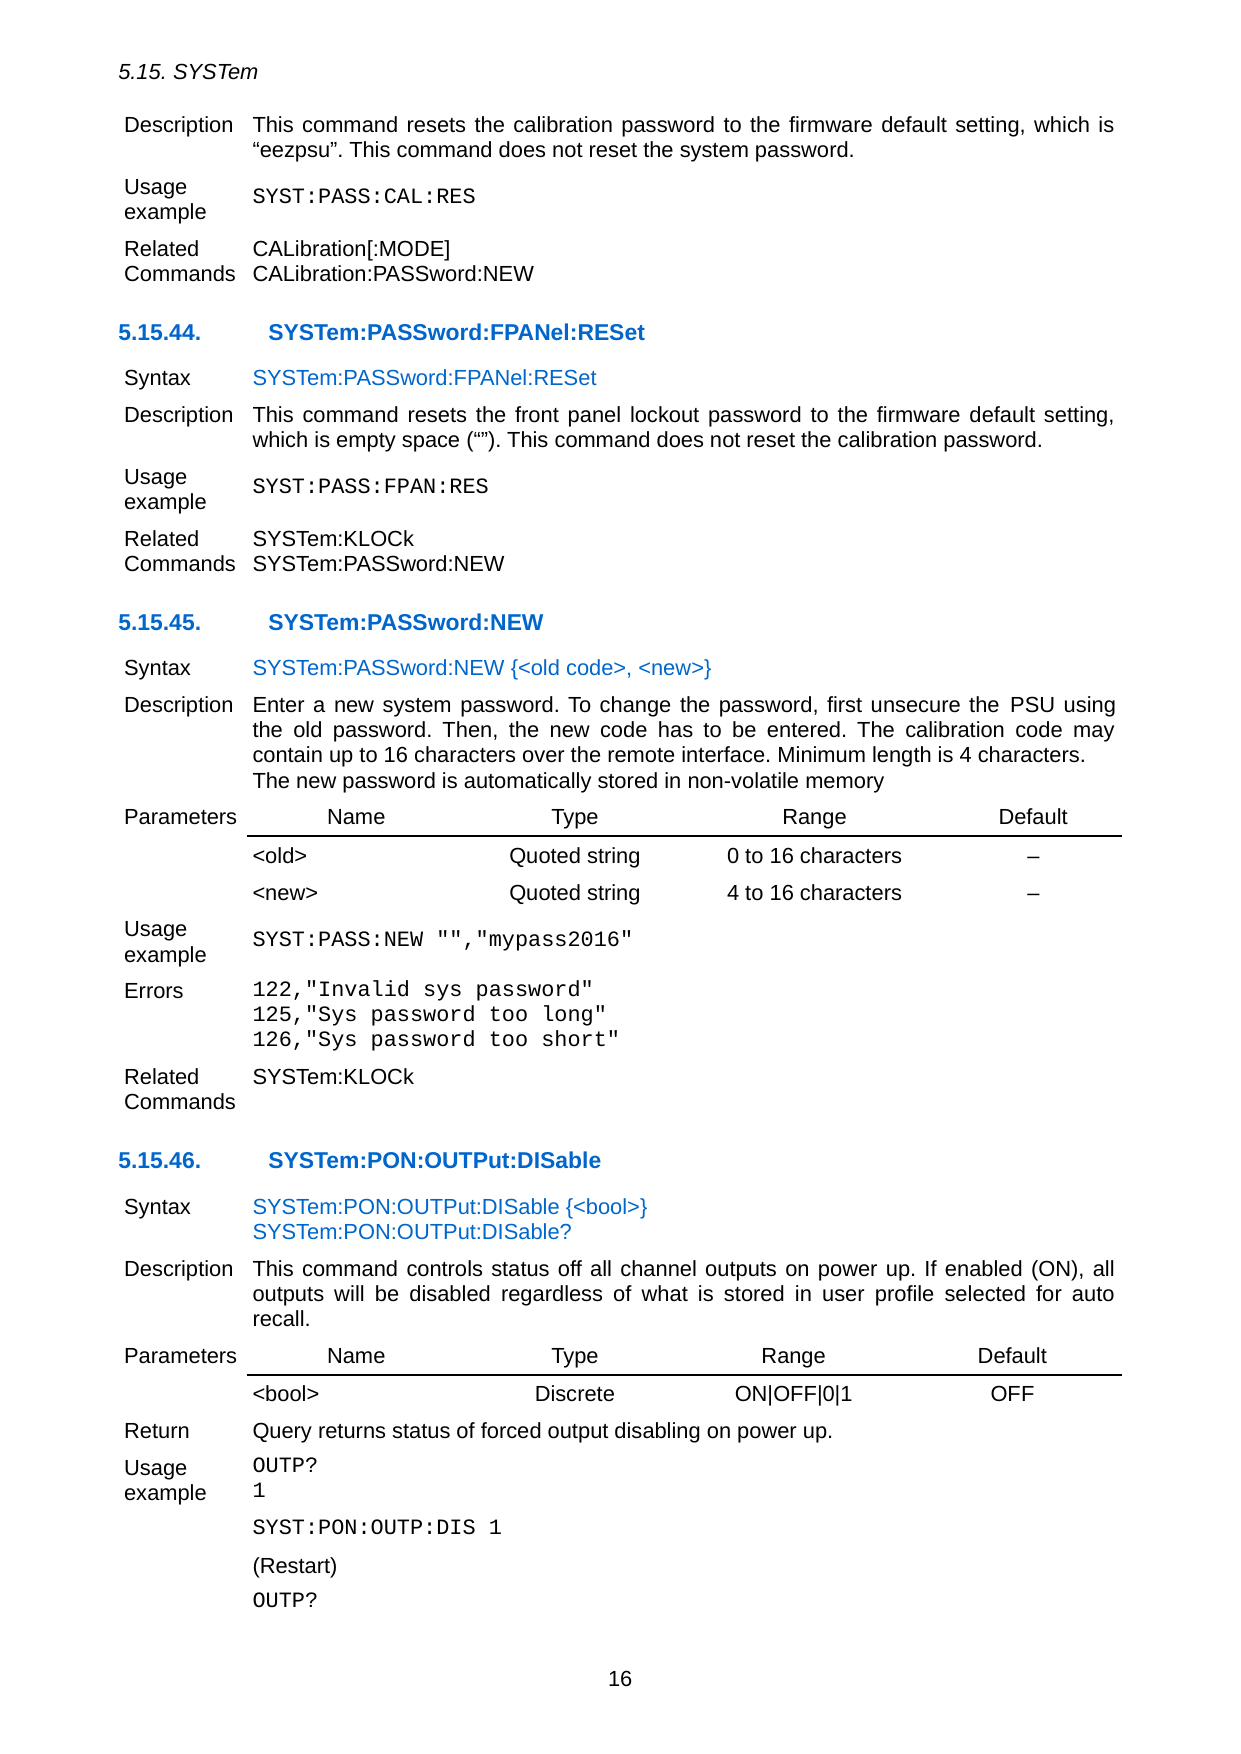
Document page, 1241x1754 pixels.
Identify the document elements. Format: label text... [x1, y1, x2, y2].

table_cell <bool> [247, 1376, 465, 1412]
table_header Syntax [118, 360, 247, 396]
table_cell This command resets the calibration password to the firmware default setting, which is “eezpsu”. This command does not reset the system password. [247, 106, 1122, 168]
table_cell Enter a new system password. To change the password, first unsecure the PSU using the old password. Then, the new code has to be entered. The calibration code may contain up to 16 characters over the remote interface. Minimum length is 4 characters. The new password is automatically stored in non-volatile memory [247, 686, 1122, 798]
table_cell Usage example [118, 168, 247, 230]
table_cell ON|OFF|0|1 [684, 1376, 903, 1412]
table_cell Related Commands [118, 520, 247, 582]
table_cell Default [945, 799, 1122, 835]
table_cell Name [247, 799, 465, 835]
table_cell Default [903, 1337, 1122, 1373]
table_cell Parameters [118, 1337, 247, 1412]
table_cell Description [118, 1250, 247, 1337]
table_cell 0 to 16 characters [684, 837, 944, 874]
subtitle SYSTem:PON:OUTPut:DISable [118, 1147, 1122, 1173]
table_header Syntax [118, 650, 247, 686]
table_cell – [945, 837, 1122, 874]
table_cell Range [684, 1337, 903, 1373]
table_cell 4 to 16 characters [684, 874, 944, 911]
table_header Syntax [118, 1188, 247, 1250]
table_cell This command resets the front panel lockout password to the firmware default setting, which is empty space (“”). This command does not reset the calibration password. [247, 396, 1122, 458]
table_cell Description [118, 396, 247, 458]
table_cell Usage example [118, 911, 247, 972]
table_cell This command controls status off all channel outputs on power up. If enabled (ON), all outputs will be disabled regardless of what is stored in user profile selected for auto recall. [247, 1250, 1122, 1337]
subtitle SYSTem:PASSword:NEW [118, 608, 1122, 635]
table_cell SYSTem:KLOCk SYSTem:PASSword:NEW [247, 520, 1122, 582]
table_cell Discrete [465, 1376, 684, 1412]
table_cell <new> [247, 874, 465, 911]
table_cell SYST:PASS:CAL:RES [247, 168, 1122, 230]
table_cell Type [465, 1337, 684, 1373]
table_header SYSTem:PON:OUTPut:DISable {<bool>} SYSTem:PON:OUTPut:DISable? [247, 1188, 1122, 1250]
table_header SYSTem:PASSword:NEW {<old code>, <new>} [247, 650, 1122, 686]
table_cell Parameters [118, 799, 247, 911]
table_cell Description [118, 686, 247, 798]
table_cell OUTP? 1 SYST:PON:OUTP:DIS 1 (Restart) OUTP? [247, 1449, 1122, 1632]
table_cell Related Commands [118, 230, 247, 292]
table_cell <old> [247, 837, 465, 874]
table_cell Name [247, 1337, 465, 1373]
table_cell 122,"Invalid sys password" 125,"Sys password too long" 126,"Sys password too short" [247, 973, 1122, 1058]
table_cell Usage example [118, 458, 247, 520]
table_cell Quoted string [465, 874, 684, 911]
table_cell OFF [903, 1376, 1122, 1412]
table_cell Related Commands [118, 1058, 247, 1120]
table_cell SYST:PASS:NEW "","mypass2016" [247, 911, 1122, 972]
table_header SYSTem:PASSword:FPANel:RESet [247, 360, 1122, 396]
table_cell Return [118, 1412, 247, 1449]
table_cell Quoted string [465, 837, 684, 874]
table_cell SYST:PASS:FPAN:RES [247, 458, 1122, 520]
table_cell Range [684, 799, 944, 835]
table_cell Type [465, 799, 684, 835]
table_cell Errors [118, 973, 247, 1058]
subtitle SYSTem:PASSword:FPANel:RESet [118, 318, 1122, 345]
table_cell SYSTem:KLOCk [247, 1058, 1122, 1120]
table_cell Query returns status of forced output disabling on power up. [247, 1412, 1122, 1449]
table_cell Description [118, 106, 247, 168]
table_cell CALibration[:MODE] CALibration:PASSword:NEW [247, 230, 1122, 292]
table_cell – [945, 874, 1122, 911]
table_cell Usage example [118, 1449, 247, 1632]
